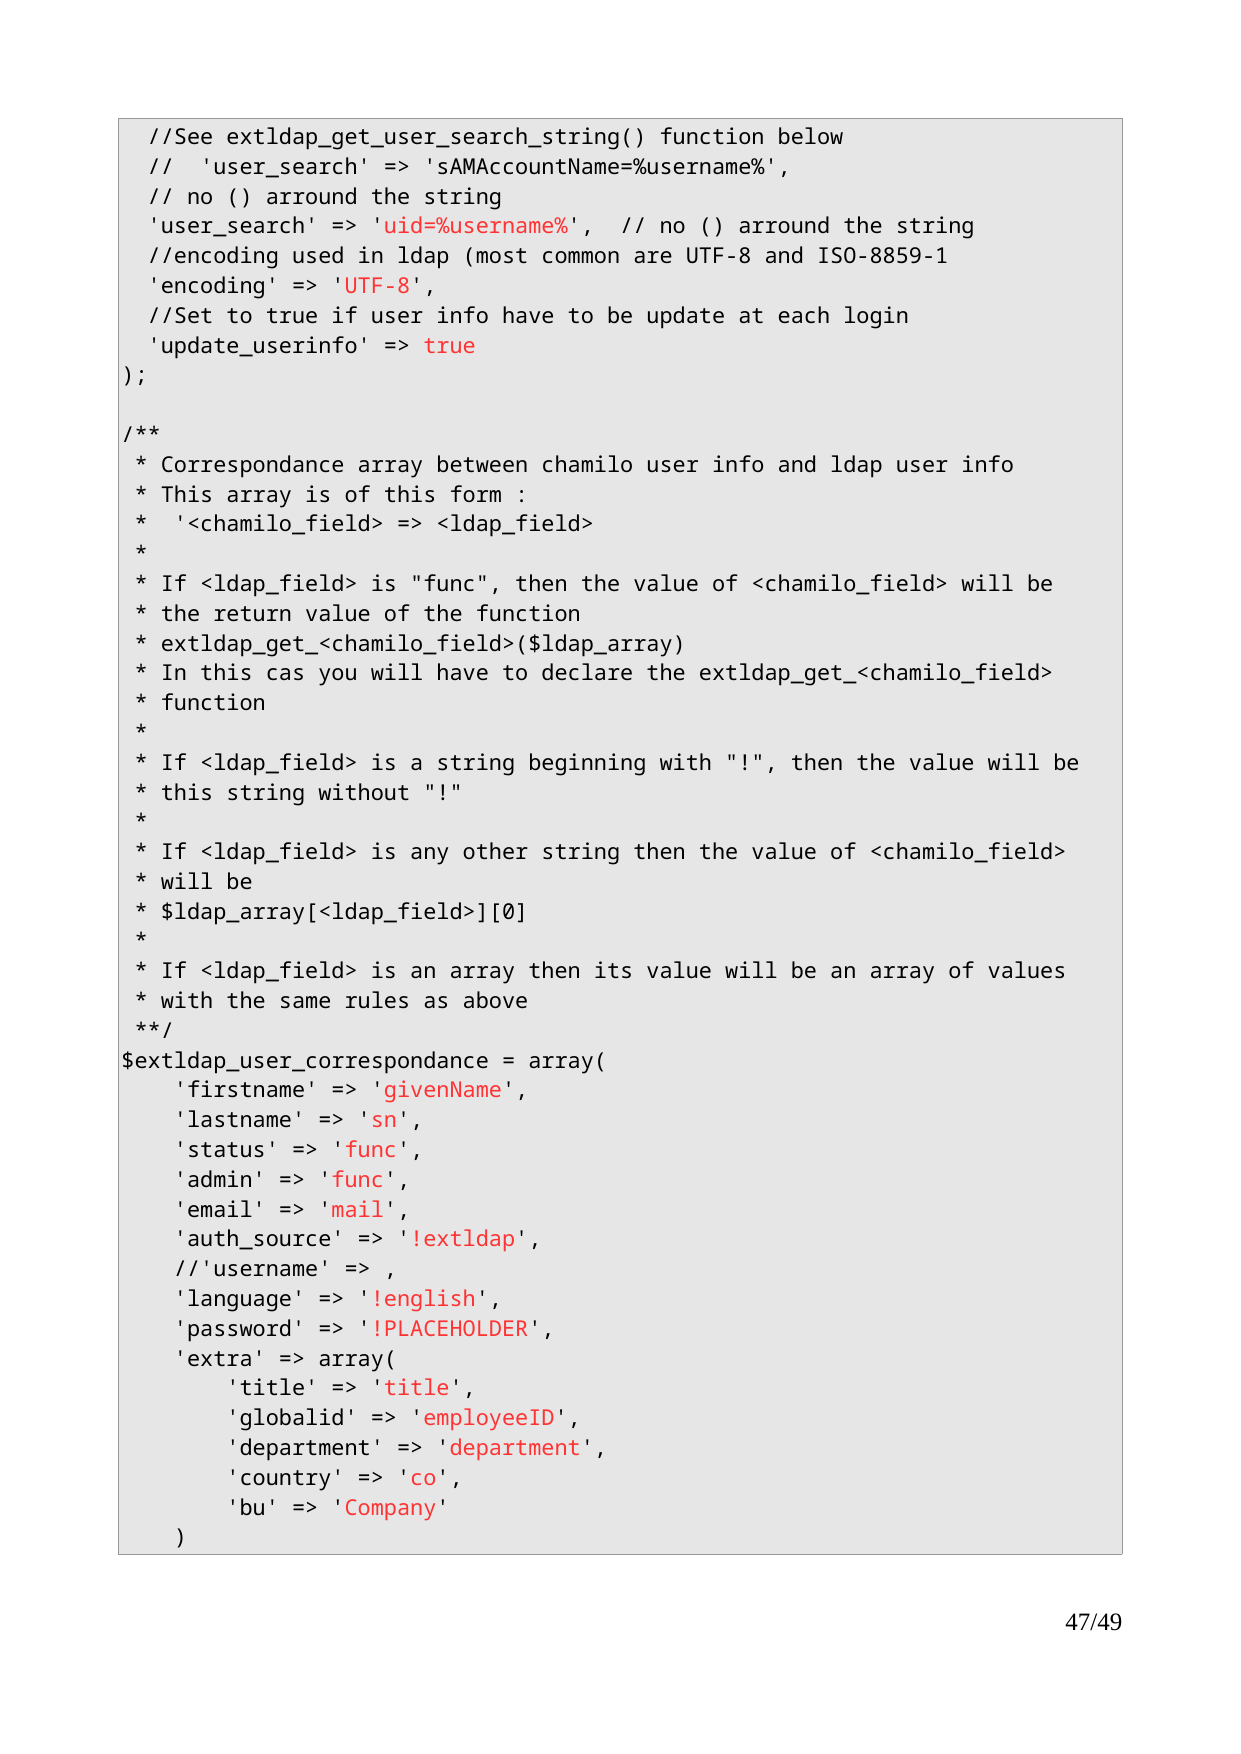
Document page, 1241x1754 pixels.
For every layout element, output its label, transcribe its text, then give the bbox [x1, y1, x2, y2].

text //See extldap_get_user_search_string() function below // 'user_search' => 'sAMAccountName=%username%', // no () arround the string 'user_search' => 'uid=%username%', // no () arround the string //encoding used in ldap (most common are UTF-8 and ISO-8859-1 'encoding' => 'UTF-8', //Set to true if user info have to be update at each login 'update_userinfo' => true ); /** * Correspondance array between chamilo user info and ldap user info * This array is of this form : * '<chamilo_field> => <ldap_field> * * If <ldap_field> is "func", then the value of <chamilo_field> will be * the return value of the function * extldap_get_<chamilo_field>($ldap_array) * In this cas you will have to declare the extldap_get_<chamilo_field> * function * * If <ldap_field> is a string beginning with "!", then the value will be * this string without "!" * * If <ldap_field> is any other string then the value of <chamilo_field> * will be * $ldap_array[<ldap_field>][0] * * If <ldap_field> is an array then its value will be an array of values * with the same rules as above **/ $extldap_user_correspondance = array( 'firstname' => 'givenName', 'lastname' => 'sn', 'status' => 'func', 'admin' => 'func', 'email' => 'mail', 'auth_source' => '!extldap', //'username' => , 'language' => '!english', 'password' => '!PLACEHOLDER', 'extra' => array( 'title' => 'title', 'globalid' => 'employeeID', 'department' => 'department', 'country' => 'co', 'bu' => 'Company' ) [119, 119, 1122, 1554]
